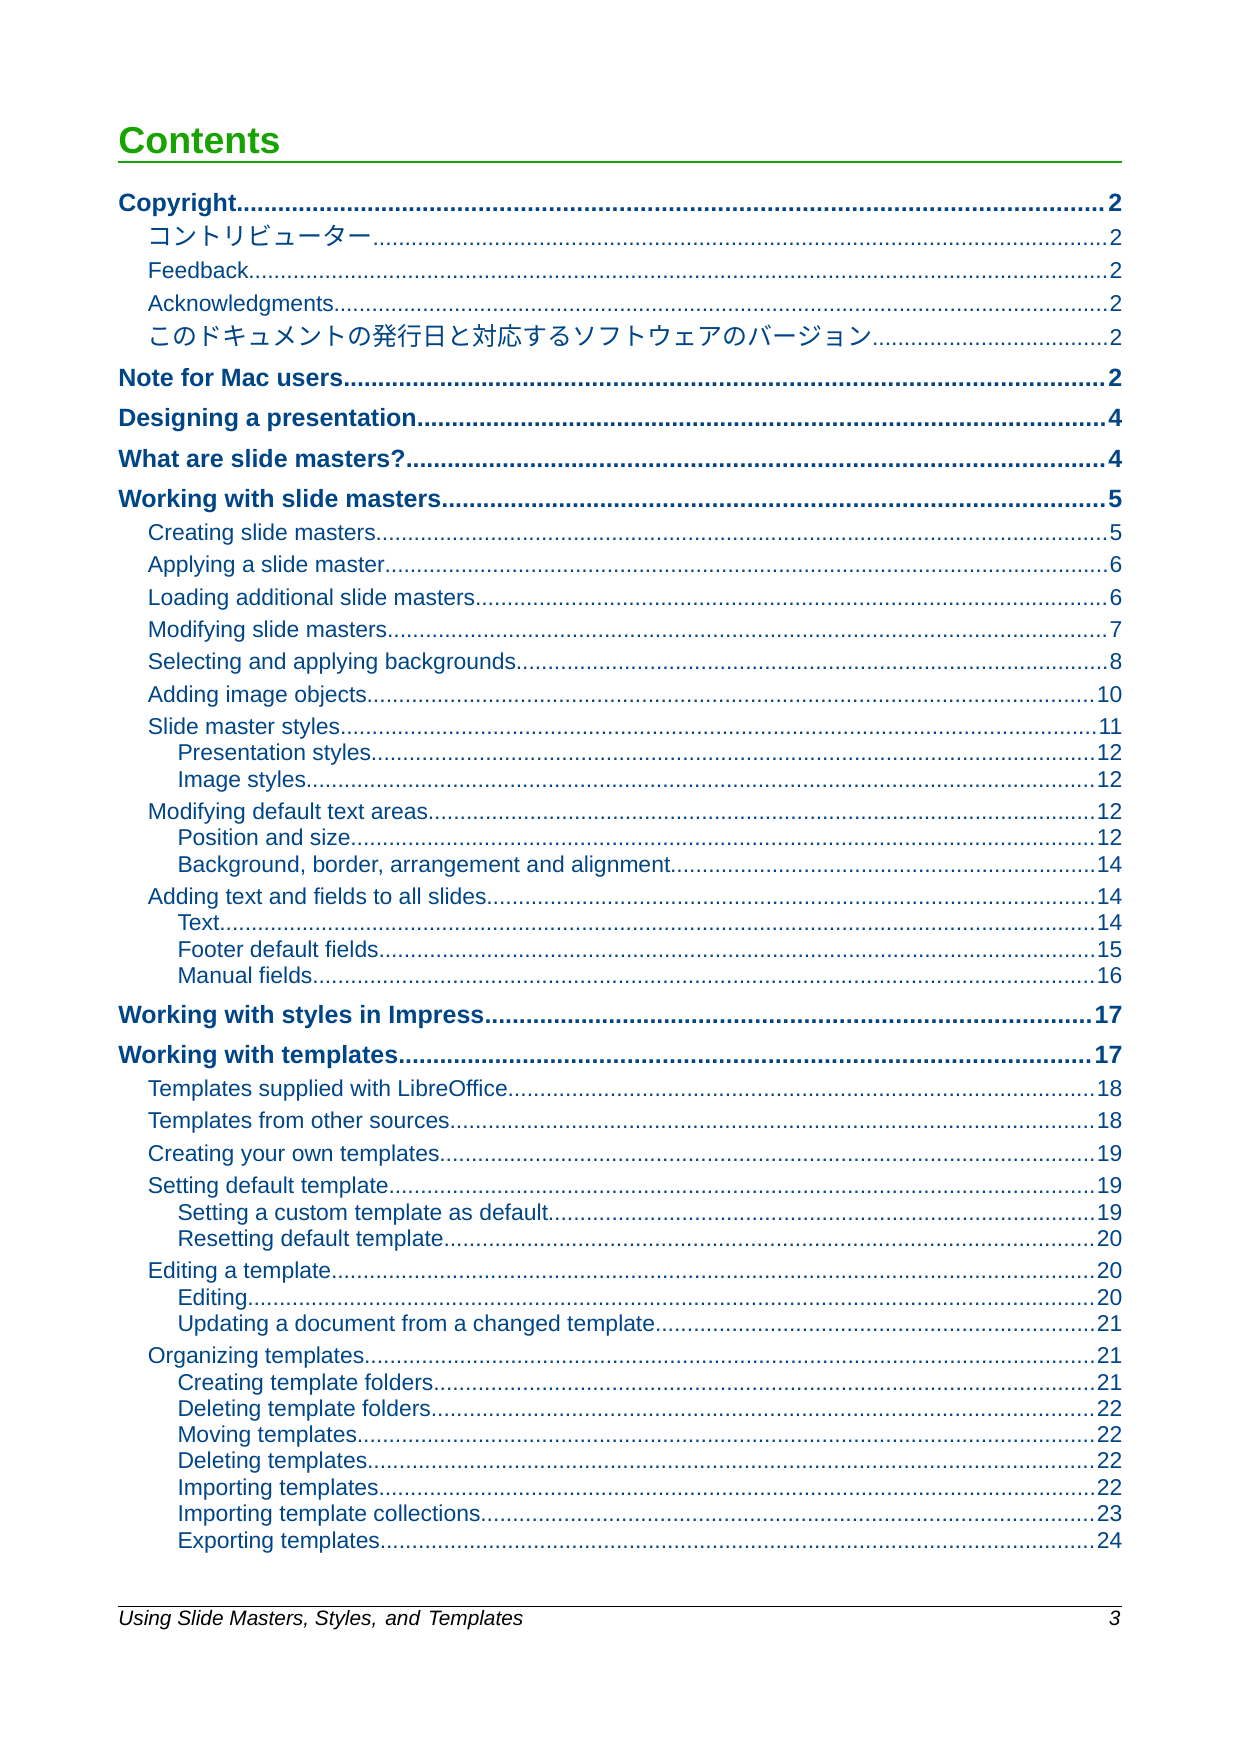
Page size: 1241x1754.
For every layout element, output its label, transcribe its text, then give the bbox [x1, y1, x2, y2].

text Feedback 2 [148, 257, 1122, 284]
text What are slide masters? 4 [118, 444, 1122, 473]
text Contents [118, 118, 1122, 161]
text Image styles 12 [177, 766, 1122, 792]
text Manual fields 16 [177, 962, 1122, 988]
text Organizing templates 21 [148, 1342, 1122, 1368]
text Working with styles in Impress 17 [118, 1000, 1122, 1029]
text Adding text and fields to all slides 14 [148, 883, 1122, 909]
text Working with slide masters 5 [118, 484, 1122, 513]
text Editing a template 20 [148, 1257, 1122, 1283]
text Note for Mac users 2 [118, 363, 1122, 392]
text Setting default template 19 [148, 1172, 1122, 1198]
text Creating slide masters 5 [148, 519, 1122, 545]
text Resetting default template 20 [177, 1225, 1122, 1251]
text Designing a presentation 4 [118, 403, 1122, 432]
text Modifying slide masters 7 [148, 616, 1122, 642]
text このドキュメントの発行日と対応するソフトウェアのバージョン 2 [148, 322, 1122, 351]
text Selecting and applying backgrounds 8 [148, 648, 1122, 674]
text Templates from other sources 18 [148, 1107, 1122, 1134]
text Modifying default text areas 12 [148, 798, 1122, 824]
text Slide master styles 11 [148, 713, 1122, 739]
text Text 14 [177, 909, 1122, 936]
text Exporting templates 24 [177, 1527, 1122, 1553]
text Copyright 2 [118, 187, 1122, 216]
text Templates supplied with LibreOffice 18 [148, 1075, 1122, 1102]
text Editing 20 [177, 1283, 1122, 1310]
text Importing template collections 23 [177, 1500, 1122, 1527]
text Background, border, arrangement and alignment 14 [177, 851, 1122, 877]
text Adding image objects 10 [148, 681, 1122, 707]
text Loading additional slide masters 6 [148, 584, 1122, 610]
text コントリビューター 2 [148, 222, 1122, 251]
text Deleting template folders 22 [177, 1395, 1122, 1421]
text Moving templates 22 [177, 1421, 1122, 1447]
text Acknowledgments 2 [148, 289, 1122, 316]
text Footer default fields 15 [177, 936, 1122, 962]
text Position and size 12 [177, 824, 1122, 851]
text Setting a custom template as default 19 [177, 1198, 1122, 1225]
text Importing templates 22 [177, 1474, 1122, 1500]
text Working with templates 17 [118, 1041, 1122, 1069]
text Updating a document from a changed template 21 [177, 1310, 1122, 1336]
text Creating your own templates 19 [148, 1140, 1122, 1166]
text Applying a slide master 6 [148, 551, 1122, 578]
text Creating template folders 21 [177, 1368, 1122, 1395]
text Deleting templates 22 [177, 1447, 1122, 1474]
text Presentation styles 12 [177, 739, 1122, 766]
